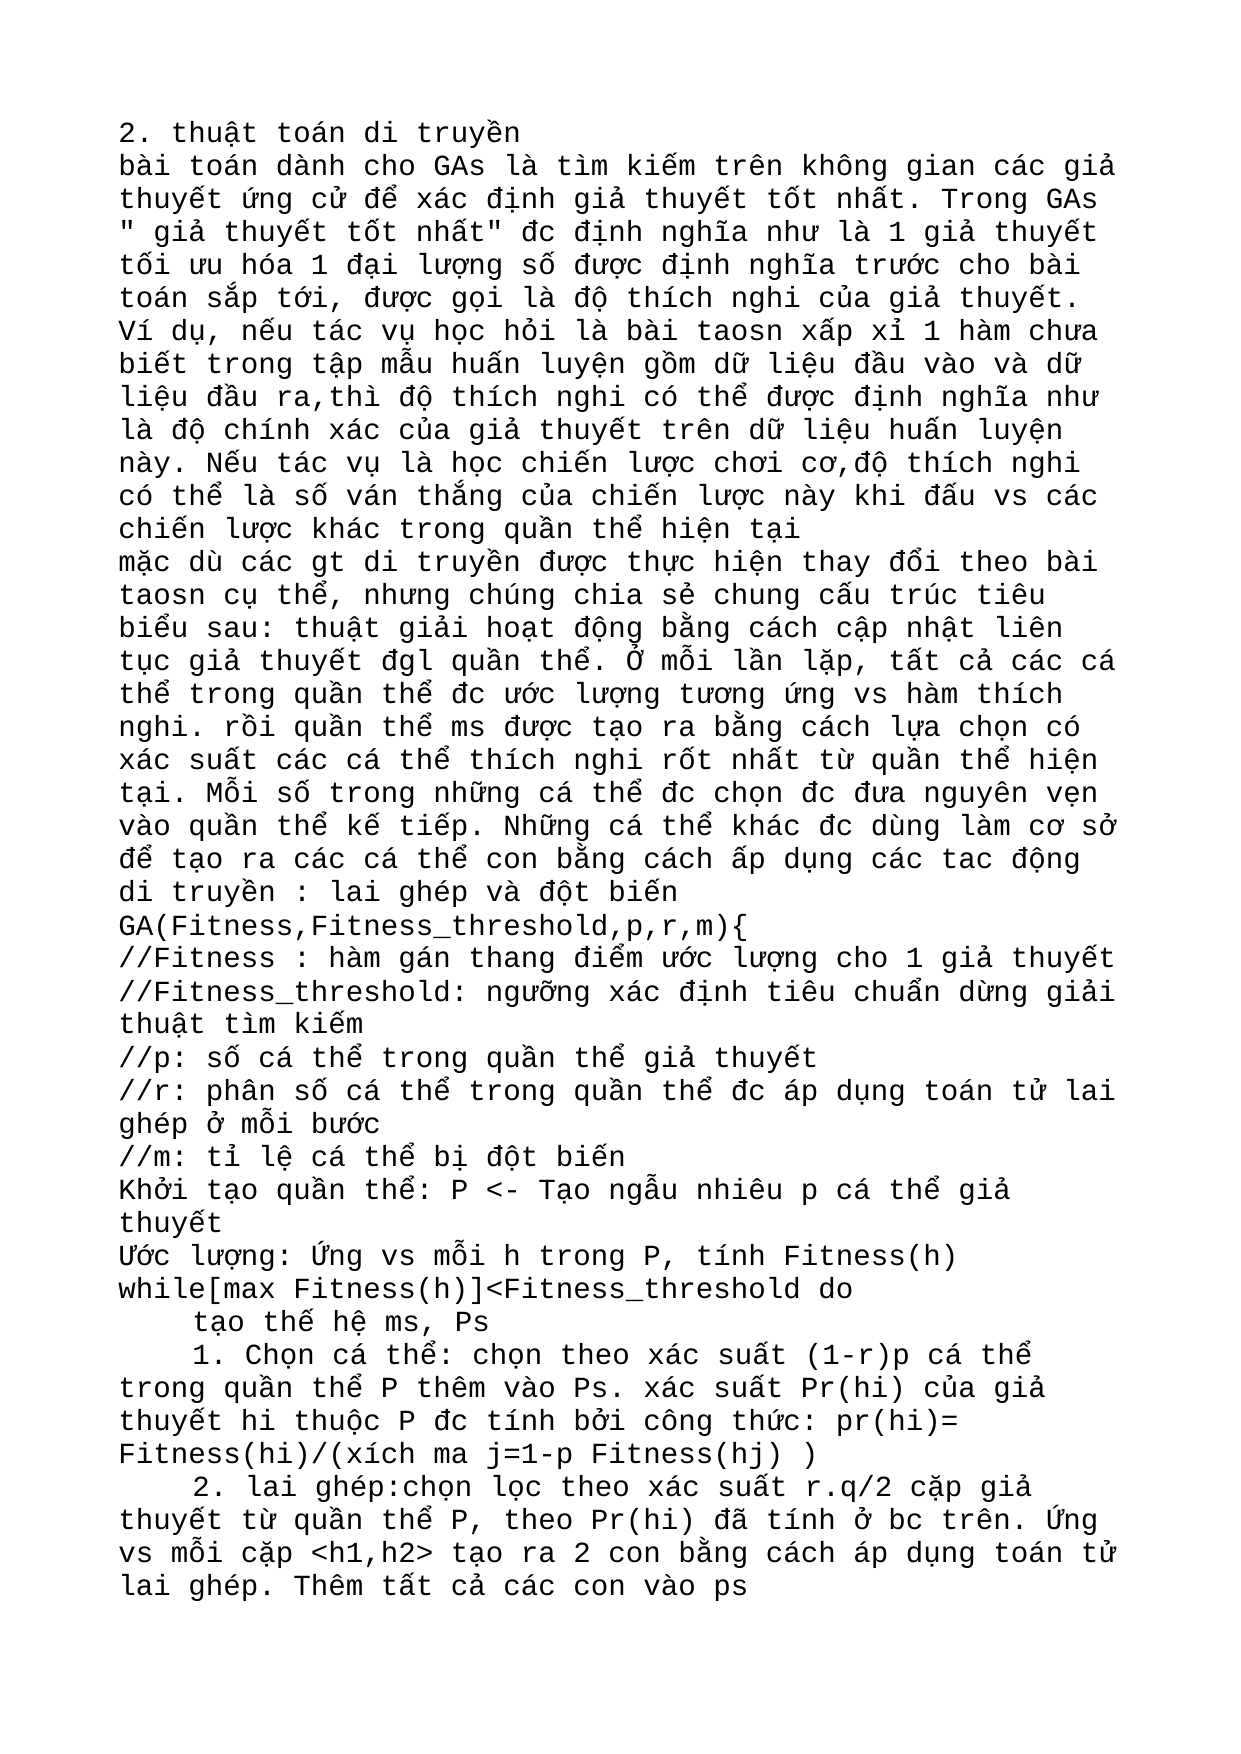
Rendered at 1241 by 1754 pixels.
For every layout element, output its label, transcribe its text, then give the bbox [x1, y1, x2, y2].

text 2. thuật toán di truyền [118, 118, 1122, 151]
text 1. Chọn cá thể: chọn theo xác suất (1-r)p cá thể trong quần thể P thêm vào Ps. xác suất Pr(hi) của giả thuyết hi thuộc P đc tính bởi công thức: pr(hi)= Fitness(hi)/(xích ma j=1-p Fitness(hj) ) [118, 1340, 1122, 1472]
text tạo thế hệ ms, Ps [118, 1307, 1122, 1340]
text Ước lượng: Ứng vs mỗi h trong P, tính Fitness(h) [118, 1241, 1122, 1274]
text //p: số cá thể trong quần thể giả thuyết [118, 1043, 1122, 1076]
text //Fitness : hàm gán thang điểm ước lượng cho 1 giả thuyết [118, 944, 1122, 977]
text mặc dù các gt di truyền được thực hiện thay đổi theo bài taosn cụ thể, nhưng chúng chia sẻ chung cấu trúc tiêu biểu sau: thuật giải hoạt động bằng cách cập nhật liên tục giả thuyết đgl quần thể. Ở mỗi lần lặp, tất cả các cá thể trong quần thể đc ước lượng tương ứng vs hàm thích nghi. rồi quần thể ms được tạo ra bằng cách lựa chọn có xác suất các cá thể thích nghi rốt nhất từ quần thể hiện tại. Mỗi số trong những cá thể đc chọn đc đưa nguyên vẹn vào quần thể kế tiếp. Những cá thể khác đc dùng làm cơ sở để tạo ra các cá thể con bằng cách ấp dụng các tac động di truyền : lai ghép và đột biến [118, 547, 1122, 911]
text //m: tỉ lệ cá thể bị đột biến [118, 1142, 1122, 1175]
text GA(Fitness,Fitness_threshold,p,r,m){ [118, 911, 1122, 944]
text Khởi tạo quần thể: P <- Tạo ngẫu nhiêu p cá thể giả thuyết [118, 1175, 1122, 1241]
text //r: phân số cá thể trong quần thể đc áp dụng toán tử lai ghép ở mỗi bước [118, 1076, 1122, 1142]
text while[max Fitness(h)]<Fitness_threshold do [118, 1274, 1122, 1307]
text //Fitness_threshold: ngưỡng xác định tiêu chuẩn dừng giải thuật tìm kiếm [118, 977, 1122, 1043]
text 2. lai ghép:chọn lọc theo xác suất r.q/2 cặp giả thuyết từ quần thể P, theo Pr(hi) đã tính ở bc trên. Ứng vs mỗi cặp <h1,h2> tạo ra 2 con bằng cách áp dụng toán tử lai ghép. Thêm tất cả các con vào ps [118, 1472, 1122, 1604]
text bài toán dành cho GAs là tìm kiếm trên không gian các giả thuyết ứng cử để xác định giả thuyết tốt nhất. Trong GAs " giả thuyết tốt nhất" đc định nghĩa như là 1 giả thuyết tối ưu hóa 1 đại lượng số được định nghĩa trước cho bài toán sắp tới, được gọi là độ thích nghi của giả thuyết. Ví dụ, nếu tác vụ học hỏi là bài taosn xấp xỉ 1 hàm chưa biết trong tập mẫu huấn luyện gồm dữ liệu đầu vào và dữ liệu đầu ra,thì độ thích nghi có thể được định nghĩa như là độ chính xác của giả thuyết trên dữ liệu huấn luyện này. Nếu tác vụ là học chiến lược chơi cơ,độ thích nghi có thể là số ván thắng của chiến lược này khi đấu vs các chiến lược khác trong quần thể hiện tại [118, 151, 1122, 547]
